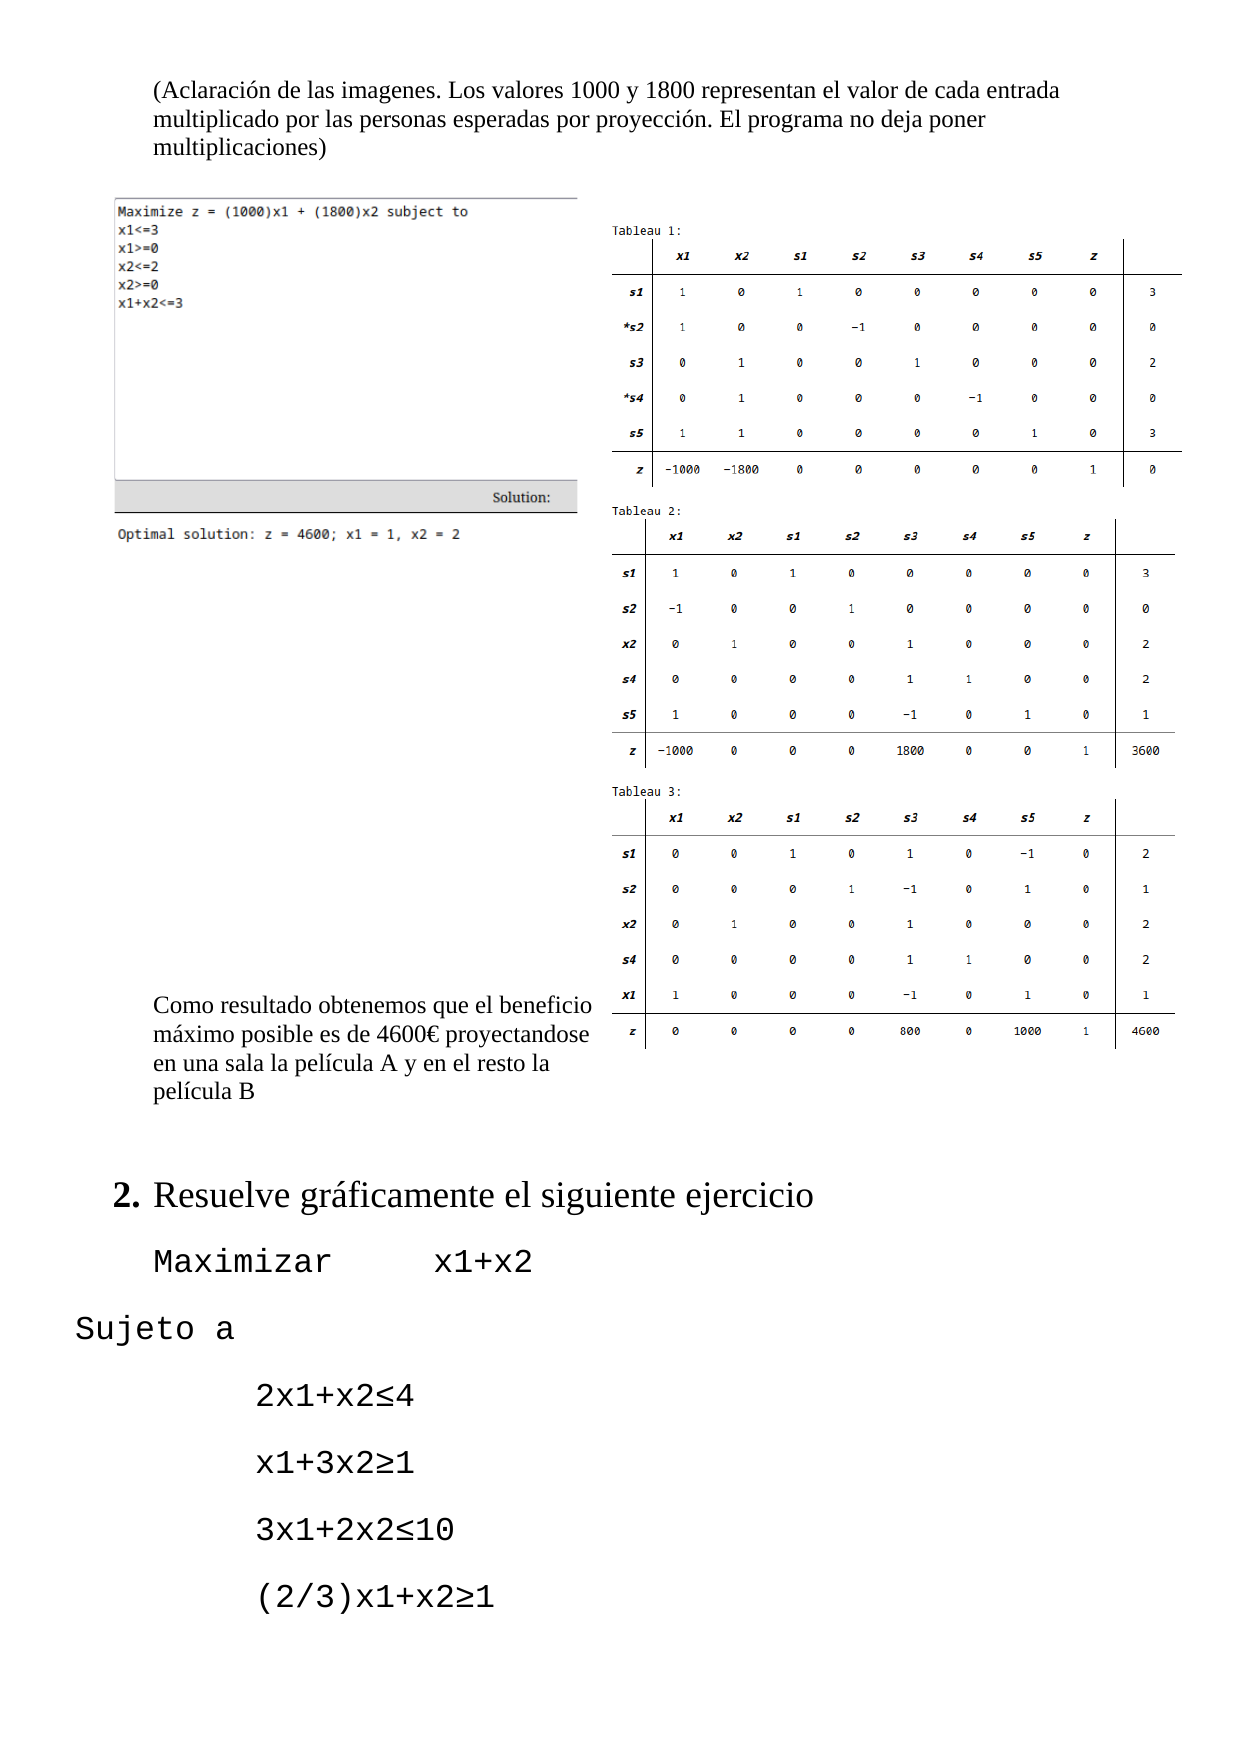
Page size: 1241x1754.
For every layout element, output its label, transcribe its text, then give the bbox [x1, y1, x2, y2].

text 3x1+2x2≤10 [75, 1512, 1165, 1550]
text (2/3)x1+x2≥1 [75, 1579, 1165, 1617]
text 2x1+x2≤4 [75, 1378, 1165, 1416]
subtitle Como resultado obtenemos que el beneficio máximo posible es de 4600€ proyectandose en una sala la película A y en el resto la película B [153, 990, 1165, 1105]
subtitle (Aclaración de las imagenes. Los valores 1000 y 1800 representan el valor de cada entrada multiplicado por las personas esperadas por proyección. El programa no deja poner multiplicaciones) [153, 75, 1165, 161]
text Maximizar x1+x2 [153, 1244, 1165, 1282]
text Sujeto a [75, 1312, 1165, 1349]
text x1+3x2≥1 [75, 1446, 1165, 1483]
picture [604, 201, 1203, 1056]
picture [114, 197, 578, 554]
subtitle Resuelve gráficamente el siguiente ejercicio [112, 1172, 1165, 1215]
